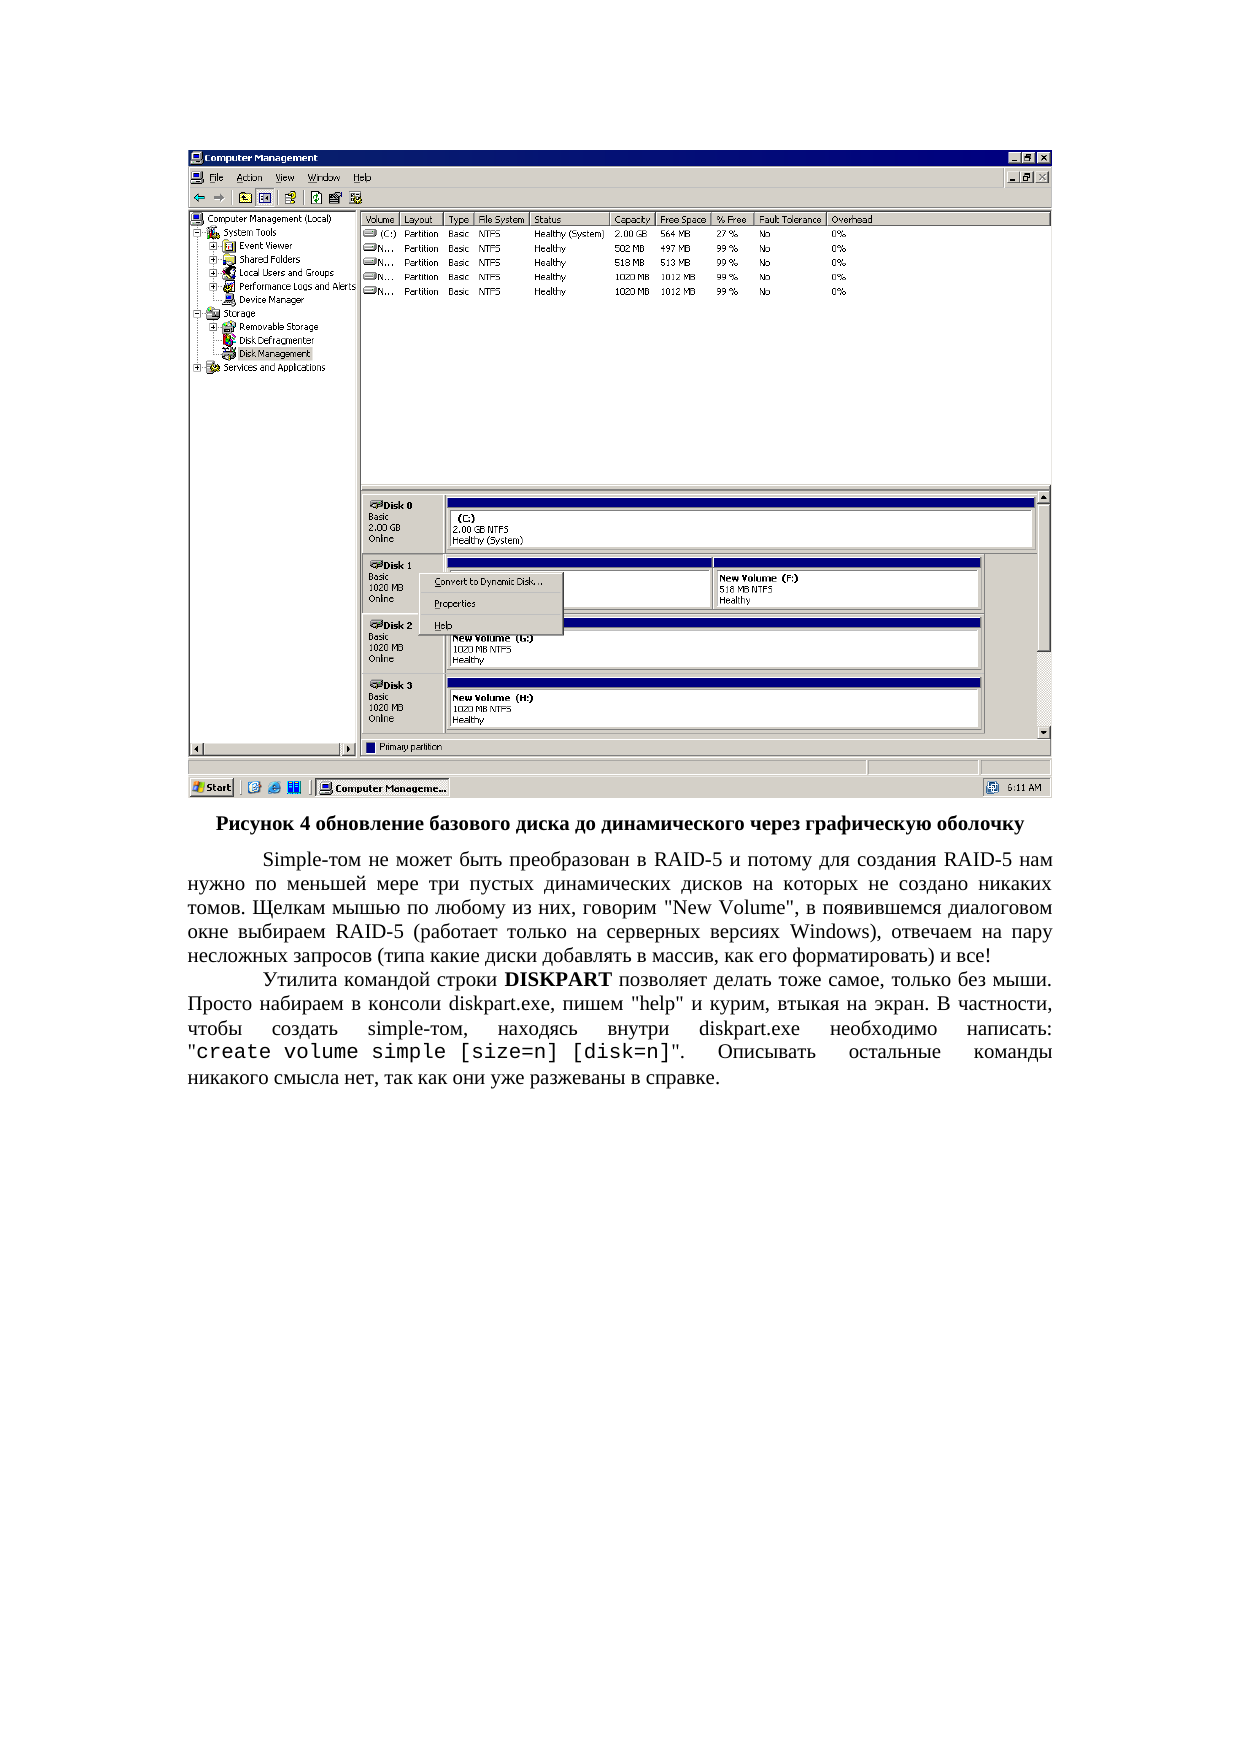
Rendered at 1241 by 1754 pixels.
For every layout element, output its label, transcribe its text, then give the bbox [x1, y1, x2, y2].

text Рисунок 4 обновление базового диска до динамического через графическую оболочку [187, 810, 1053, 834]
text Simple-том не может быть преобразован в RAID-5 и потому для создания RAID-5 нам нужно по меньшей мере три пустых динамических дисков на которых не создано никаких томов. Щелкам мышью по любому из них, говорим "New Volume", в появившемся диалоговом окне выбираем RAID-5 (работает только на серверных версиях Windows), отвечаем на пару несложных запросов (типа какие диски добавлять в массив, как его форматировать) и все! [187, 847, 1053, 967]
text Утилита командой строки DISKPART позволяет делать тоже самое, только без мыши. Просто набираем в консоли diskpart.exe, пишем "help" и курим, втыкая на экран. В частности, чтобы создать simple-том, находясь внутри diskpart.exe необходимо написать: "create volume simple [size=n] [disk=n]". Описывать остальные команды никакого смысла нет, так как они уже разжеваны в справке. [187, 967, 1053, 1089]
picture [188, 150, 1052, 798]
